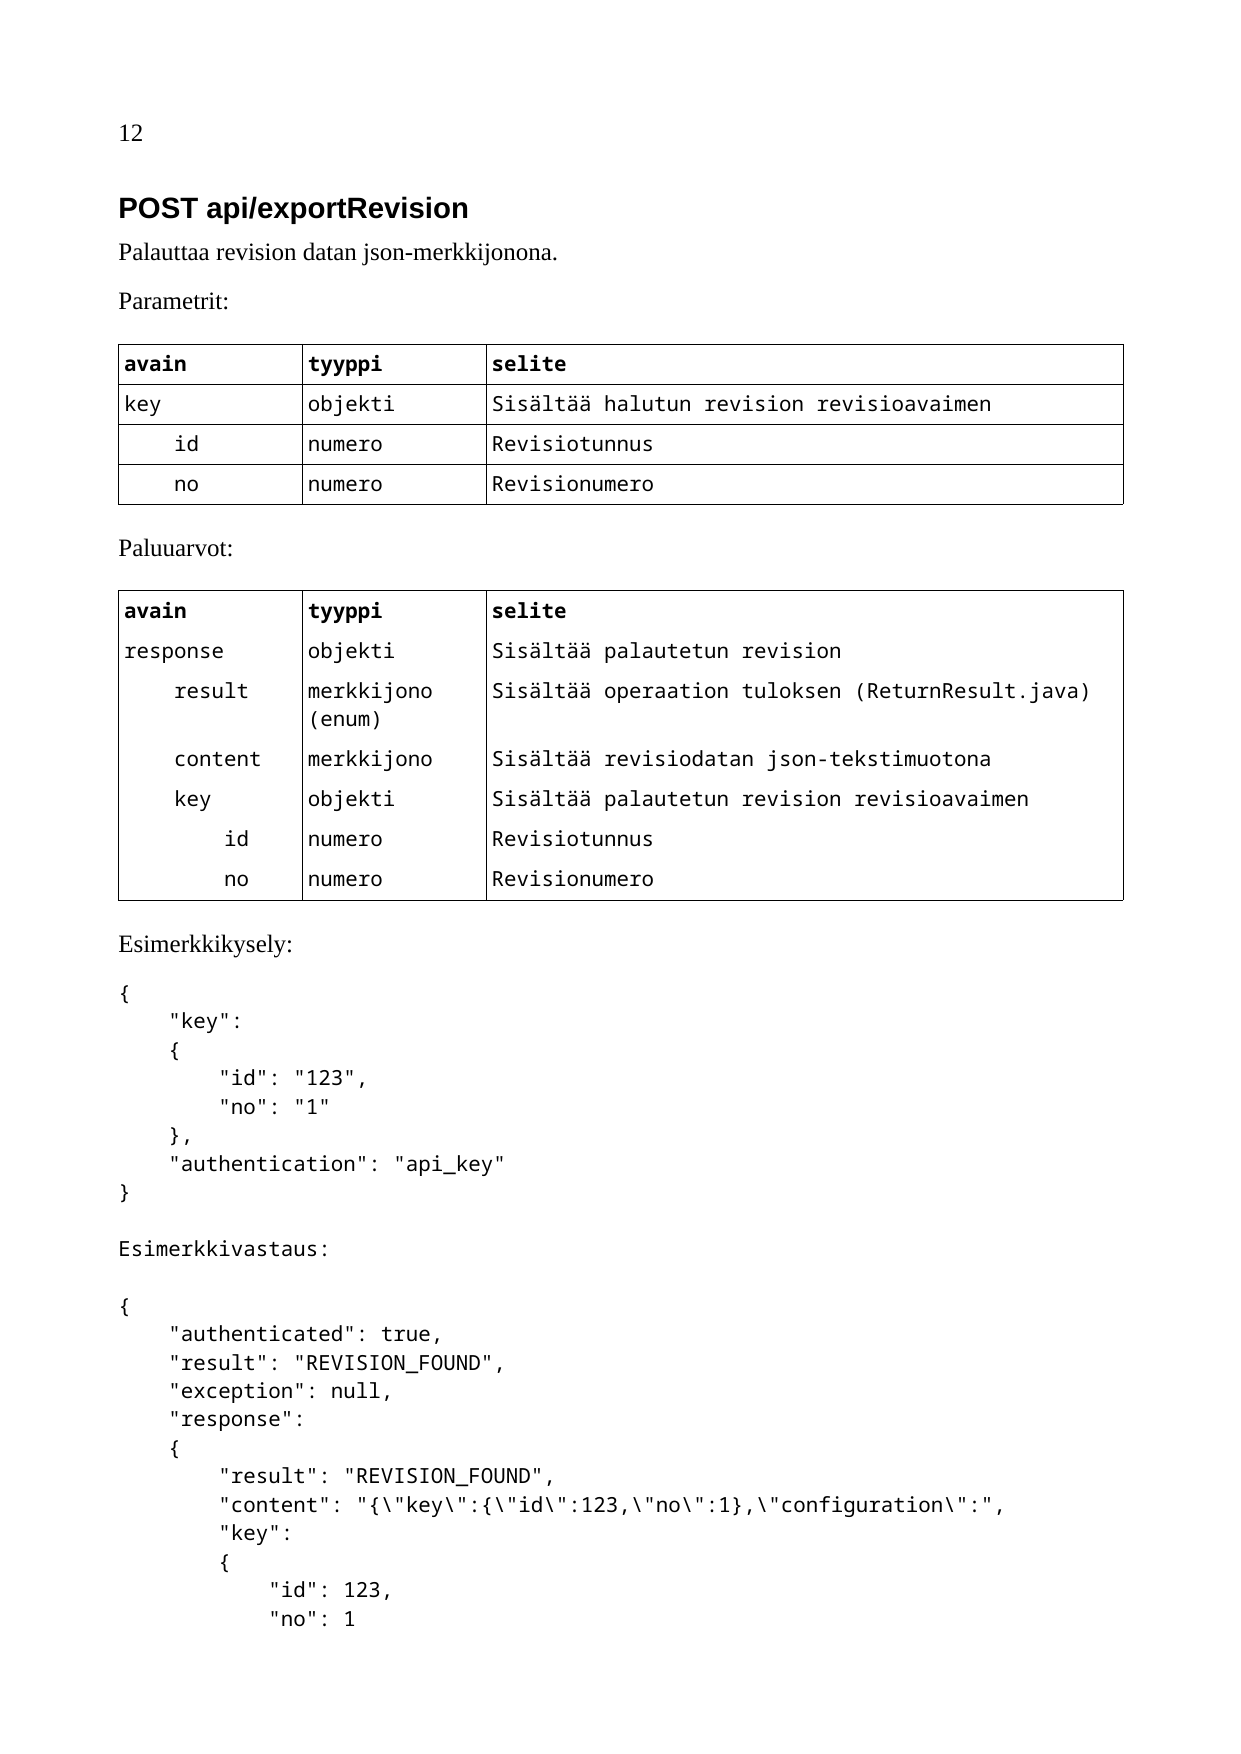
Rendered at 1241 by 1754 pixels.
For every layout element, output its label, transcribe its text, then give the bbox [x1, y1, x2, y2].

text "exception": null, [118, 1376, 1122, 1404]
table_cell Sisältää palautetun revision [487, 630, 1123, 670]
text "result": "REVISION_FOUND", [118, 1461, 1122, 1490]
table_cell no [119, 465, 302, 504]
text "no": 1 [118, 1604, 1122, 1632]
text "no": "1" [118, 1092, 1122, 1120]
text "response": [118, 1404, 1122, 1433]
text "id": "123", [118, 1063, 1122, 1092]
table_cell Sisältää palautetun revision revisioavaimen [487, 778, 1123, 818]
table_cell key [119, 385, 302, 424]
text Parametrit: [118, 286, 1122, 315]
table_cell key [119, 778, 302, 818]
text { [118, 1035, 1122, 1063]
text { [118, 978, 1122, 1006]
text "key": [118, 1518, 1122, 1547]
table_cell numero [303, 858, 486, 900]
table_cell Revisiotunnus [487, 818, 1123, 858]
table_cell Revisiotunnus [487, 425, 1123, 464]
table_cell merkkijono (enum) [303, 670, 486, 738]
table_header tyyppi [303, 591, 486, 630]
text }, [118, 1120, 1122, 1149]
text { [118, 1433, 1122, 1461]
text Esimerkkikysely: [118, 929, 1122, 958]
text "key": [118, 1006, 1122, 1035]
table_header avain [119, 345, 302, 384]
table_cell Sisältää revisiodatan json-tekstimuotona [487, 738, 1123, 778]
text "content": "{\"key\":{\"id\":123,\"no\":1},\"configuration\":", [118, 1490, 1122, 1518]
table_cell Sisältää operaation tuloksen (ReturnResult.java) [487, 670, 1123, 738]
text Palauttaa revision datan json-merkkijonona. [118, 237, 1122, 266]
table_cell content [119, 738, 302, 778]
text "authentication": "api_key" [118, 1149, 1122, 1177]
text { [118, 1291, 1122, 1319]
text "id": 123, [118, 1575, 1122, 1604]
table_cell Revisionumero [487, 858, 1123, 900]
table_cell no [119, 858, 302, 900]
table_cell objekti [303, 778, 486, 818]
table_cell numero [303, 425, 486, 464]
text Esimerkkivastaus: [118, 1234, 1122, 1262]
table_header tyyppi [303, 345, 486, 384]
table_cell response [119, 630, 302, 670]
table_cell id [119, 818, 302, 858]
text { [118, 1547, 1122, 1575]
subtitle POST api/exportRevision [118, 191, 1122, 225]
table_cell id [119, 425, 302, 464]
table_cell merkkijono [303, 738, 486, 778]
table_cell Revisionumero [487, 465, 1123, 504]
table_cell Sisältää halutun revision revisioavaimen [487, 385, 1123, 424]
text Paluuarvot: [118, 533, 1122, 561]
table_header selite [487, 591, 1123, 630]
table_cell objekti [303, 385, 486, 424]
text "authenticated": true, [118, 1319, 1122, 1348]
table_header selite [487, 345, 1123, 384]
table_cell result [119, 670, 302, 738]
table_cell objekti [303, 630, 486, 670]
text "result": "REVISION_FOUND", [118, 1348, 1122, 1376]
table_cell numero [303, 465, 486, 504]
table_cell numero [303, 818, 486, 858]
table_header avain [119, 591, 302, 630]
text } [118, 1177, 1122, 1206]
